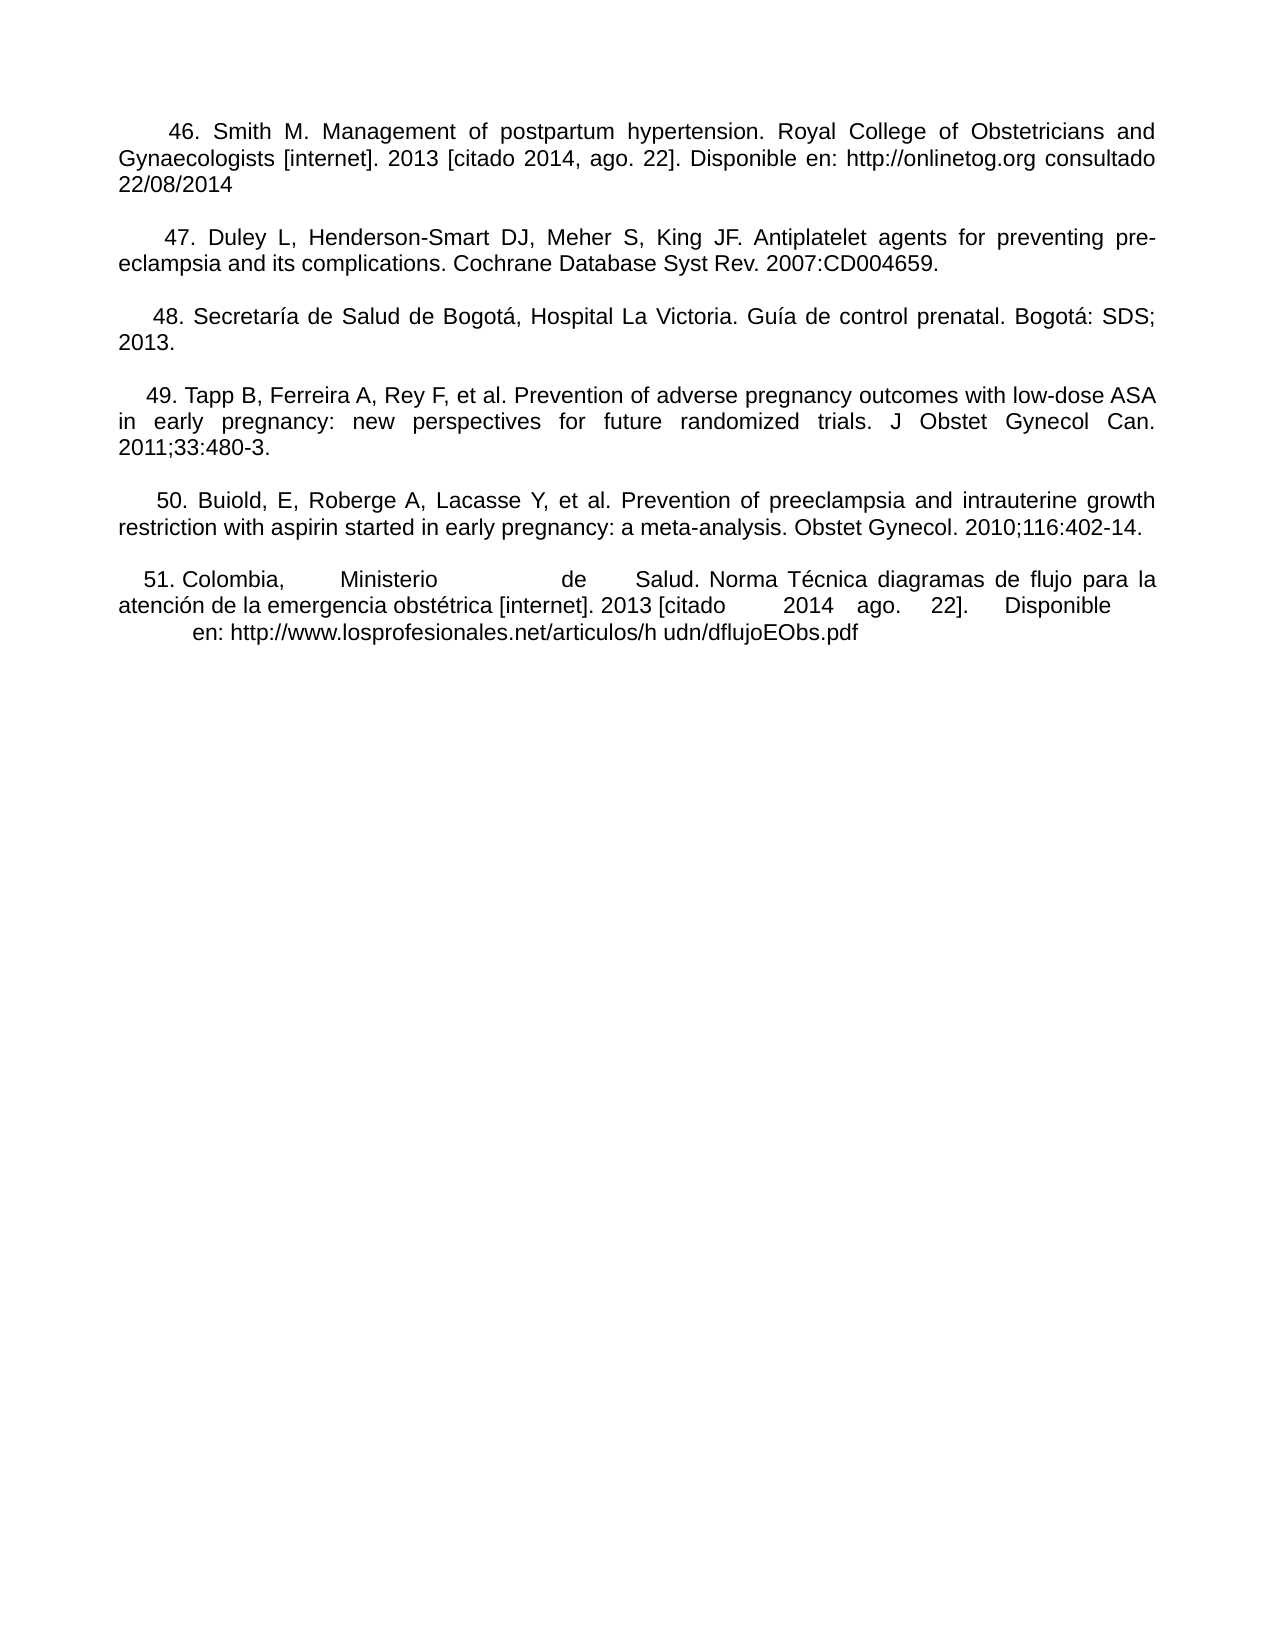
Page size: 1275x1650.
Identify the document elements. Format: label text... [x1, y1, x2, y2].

text 49. Tapp B, Ferreira A, Rey F, et al. Prevention of adverse pregnancy outcomes with low-dose ASA in early pregnancy: new perspectives for future randomized trials. J Obstet Gynecol Can. 2011;33:480-3. [118, 303, 1157, 382]
text 51. Colombia, Ministerio de Salud. Norma Técnica diagramas de flujo para la atención de la emergencia obstétrica [internet]. 2013 [citado 2014 ago. 22]. Disponible en: http://www.losprofesionales.net/articulos/h udn/dflujoEObs.pdf [118, 487, 1157, 566]
text 50. Buiold, E, Roberge A, Lacasse Y, et al. Prevention of preeclampsia and intrauterine growth restriction with aspirin started in early pregnancy: a meta-analysis. Obstet Gynecol. 2010;116:402-14. [118, 408, 1157, 461]
text 48. Secretaría de Salud de Bogotá, Hospital La Victoria. Guía de control prenatal. Bogotá: SDS; 2013. [118, 223, 1157, 276]
text 47. Duley L, Henderson-Smart DJ, Meher S, King JF. Antiplatelet agents for preventing pre- eclampsia and its complications. Cochrane Database Syst Rev. 2007:CD004659. [118, 144, 1157, 197]
